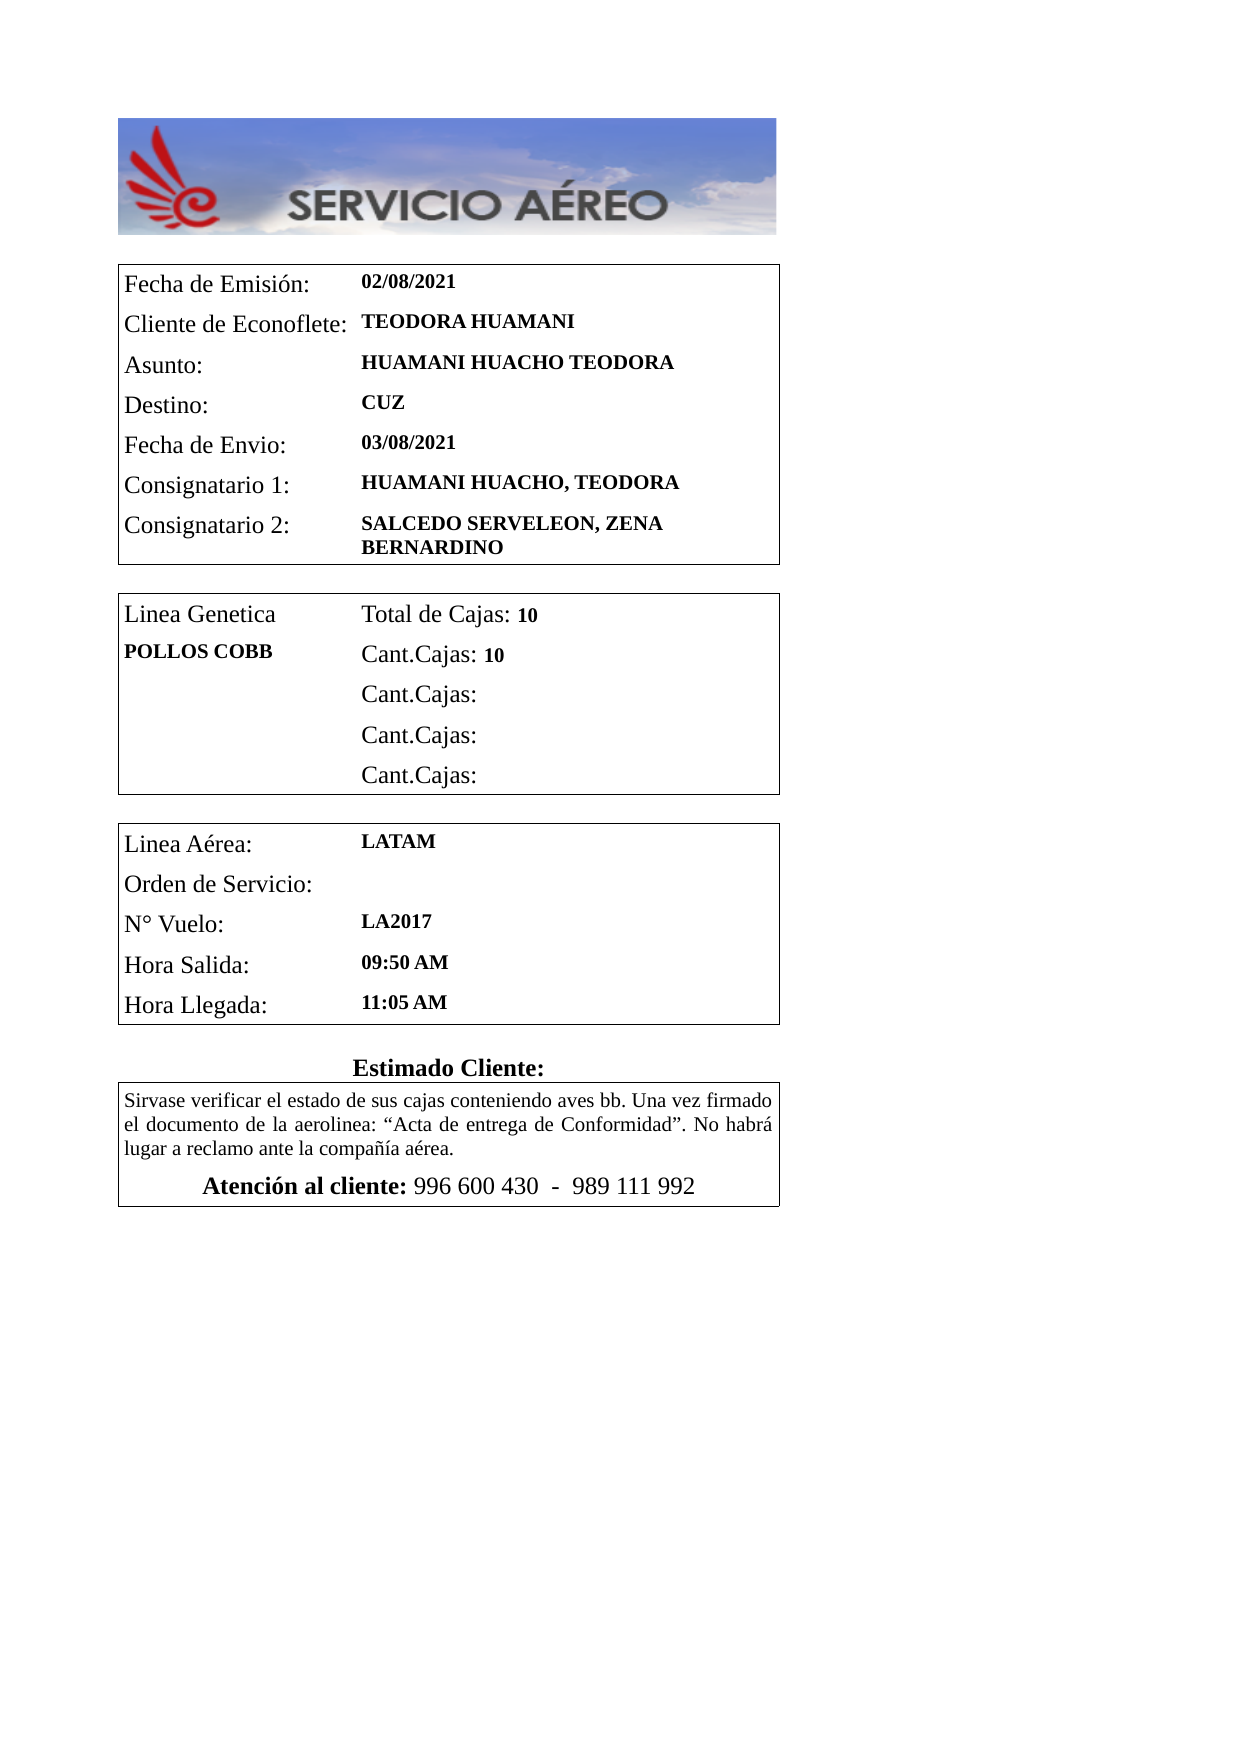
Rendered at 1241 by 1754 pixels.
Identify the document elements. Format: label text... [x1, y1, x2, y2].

table_cell Total de Cajas: 10 [356, 594, 779, 633]
table_cell TEODORA HUAMANI [356, 304, 779, 344]
table_cell 09:50 AM [356, 944, 779, 984]
table_cell Linea Genetica [119, 594, 356, 633]
table_cell Destino: [119, 384, 356, 424]
table_header Fecha de Emisión: [119, 265, 356, 304]
table_cell [356, 565, 779, 593]
table_cell [118, 795, 356, 823]
table_cell [356, 795, 779, 823]
table_cell SALCEDO SERVELEON, ZENA BERNARDINO [356, 505, 779, 564]
table_cell Consignatario 2: [119, 505, 356, 564]
table_cell [356, 864, 779, 904]
table_header 02/08/2021 [356, 265, 779, 304]
table_cell Hora Llegada: [119, 984, 356, 1024]
table_cell Cant.Cajas: 10 [356, 634, 779, 674]
table_cell Consignatario 1: [119, 465, 356, 505]
picture [118, 118, 777, 235]
table_cell [119, 714, 356, 754]
table_cell [119, 674, 356, 714]
table_cell Sirvase verificar el estado de sus cajas conteniendo aves bb. Una vez firmado el documento de la aerolinea: “Acta de entrega de Conformidad”. No habrá lugar a reclamo ante la compañía aérea. [119, 1083, 779, 1166]
table_cell N° Vuelo: [119, 904, 356, 944]
table_cell Cant.Cajas: [356, 674, 779, 714]
table_cell Atención al cliente: 996 600 430 - 989 111 992 [119, 1166, 779, 1206]
table_cell HUAMANI HUACHO, TEODORA [356, 465, 779, 505]
table_cell Cant.Cajas: [356, 754, 779, 794]
table_cell Fecha de Envio: [119, 424, 356, 464]
table_cell Linea Aérea: [119, 824, 356, 863]
table_cell Asunto: [119, 344, 356, 384]
table_cell [118, 565, 356, 593]
table_cell HUAMANI HUACHO TEODORA [356, 344, 779, 384]
table_cell [119, 754, 356, 794]
table_cell LATAM [356, 824, 779, 863]
table_cell LA2017 [356, 904, 779, 944]
table_cell Estimado Cliente: [118, 1025, 779, 1082]
table_cell Cliente de Econoflete: [119, 304, 356, 344]
table_cell CUZ [356, 384, 779, 424]
table_cell Cant.Cajas: [356, 714, 779, 754]
table_cell POLLOS COBB [119, 634, 356, 674]
table_cell Hora Salida: [119, 944, 356, 984]
table_cell 11:05 AM [356, 984, 779, 1024]
table_cell 03/08/2021 [356, 424, 779, 464]
table_cell Orden de Servicio: [119, 864, 356, 904]
